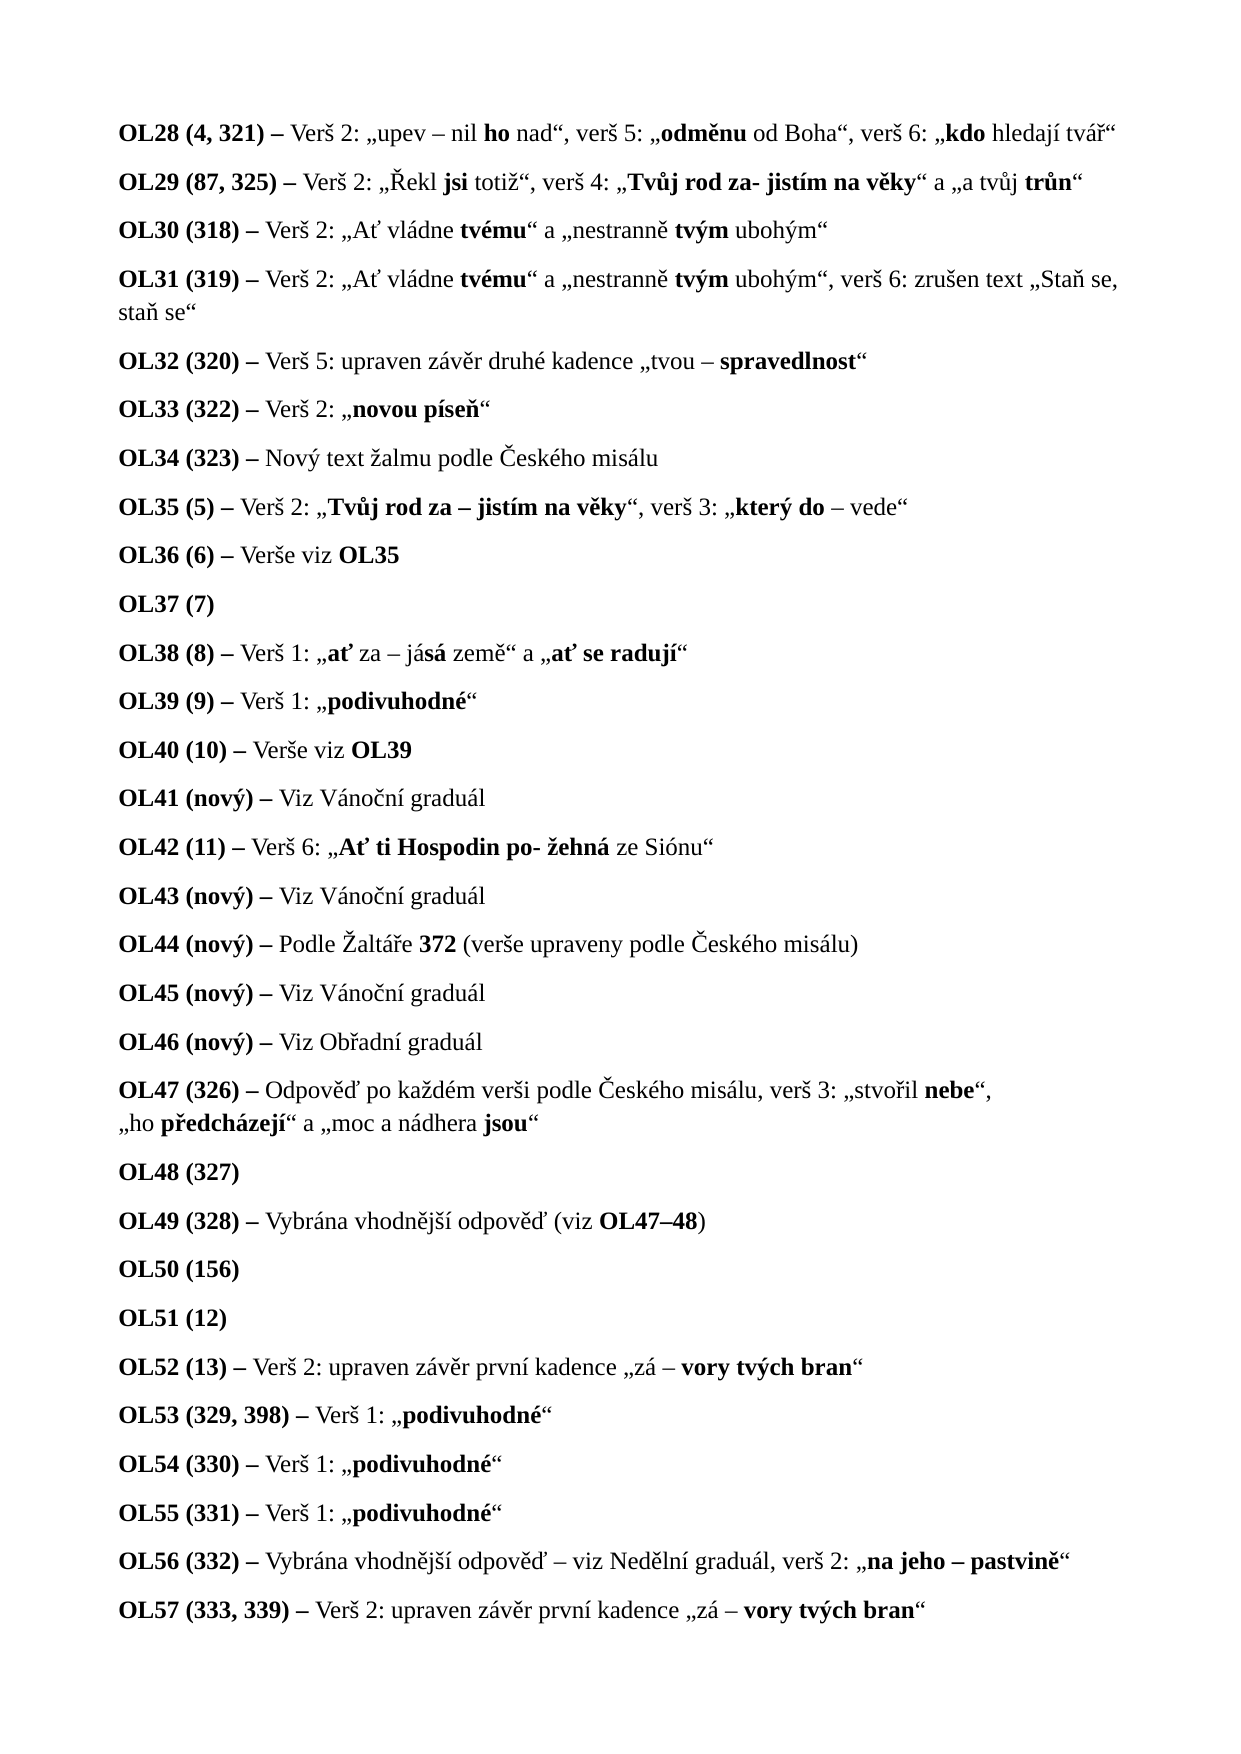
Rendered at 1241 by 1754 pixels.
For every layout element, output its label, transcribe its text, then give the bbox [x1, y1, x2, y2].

text OL41 (nový) – Viz Vánoční graduál [118, 783, 1122, 812]
text OL53 (329, 398) – Verš 1: „podivuhodné“ [118, 1400, 1122, 1429]
text OL45 (nový) – Viz Vánoční graduál [118, 978, 1122, 1007]
text OL50 (156) [118, 1254, 1122, 1283]
text OL32 (320) – Verš 5: upraven závěr druhé kadence „tvou – spravedlnost“ [118, 346, 1122, 374]
text OL57 (333, 339) – Verš 2: upraven závěr první kadence „zá – vory tvých bran“ [118, 1595, 1122, 1624]
text OL36 (6) – Verše viz OL35 [118, 540, 1122, 569]
text OL38 (8) – Verš 1: „ať za – jásá země“ a „ať se radují“ [118, 638, 1122, 666]
text OL55 (331) – Verš 1: „podivuhodné“ [118, 1498, 1122, 1526]
text OL28 (4, 321) – Verš 2: „upev – nil ho nad“, verš 5: „odměnu od Boha“, verš 6: „kdo hledají tvář“ [118, 118, 1122, 147]
text OL48 (327) [118, 1157, 1122, 1186]
text OL47 (326) – Odpověď po každém verši podle Českého misálu, verš 3: „stvořil nebe“, „ho předcházejí“ a „moc a nádhera jsou“ [118, 1075, 1122, 1137]
text OL31 (319) – Verš 2: „Ať vládne tvému“ a „nestranně tvým ubohým“, verš 6: zrušen text „Staň se, staň se“ [118, 264, 1122, 326]
text OL54 (330) – Verš 1: „podivuhodné“ [118, 1449, 1122, 1478]
text OL56 (332) – Vybrána vhodnější odpověď – viz Nedělní graduál, verš 2: „na jeho – pastvině“ [118, 1546, 1122, 1575]
text OL33 (322) – Verš 2: „novou píseň“ [118, 394, 1122, 423]
text OL52 (13) – Verš 2: upraven závěr první kadence „zá – vory tvých bran“ [118, 1352, 1122, 1380]
text OL30 (318) – Verš 2: „Ať vládne tvému“ a „nestranně tvým ubohým“ [118, 215, 1122, 244]
text OL35 (5) – Verš 2: „Tvůj rod za – jistím na věky“, verš 3: „který do – vede“ [118, 492, 1122, 520]
text OL39 (9) – Verš 1: „podivuhodné“ [118, 686, 1122, 715]
text OL29 (87, 325) – Verš 2: „Řekl jsi totiž“, verš 4: „Tvůj rod za- jistím na věky“ a „a tvůj trůn“ [118, 167, 1122, 196]
text OL43 (nový) – Viz Vánoční graduál [118, 881, 1122, 909]
text OL37 (7) [118, 589, 1122, 618]
text OL34 (323) – Nový text žalmu podle Českého misálu [118, 443, 1122, 472]
text OL40 (10) – Verše viz OL39 [118, 735, 1122, 764]
text OL42 (11) – Verš 6: „Ať ti Hospodin po- žehná ze Siónu“ [118, 832, 1122, 861]
text OL49 (328) – Vybrána vhodnější odpověď (viz OL47–48) [118, 1206, 1122, 1234]
text OL51 (12) [118, 1303, 1122, 1332]
text OL46 (nový) – Viz Obřadní graduál [118, 1027, 1122, 1056]
text OL44 (nový) – Podle Žaltáře 372 (verše upraveny podle Českého misálu) [118, 929, 1122, 958]
